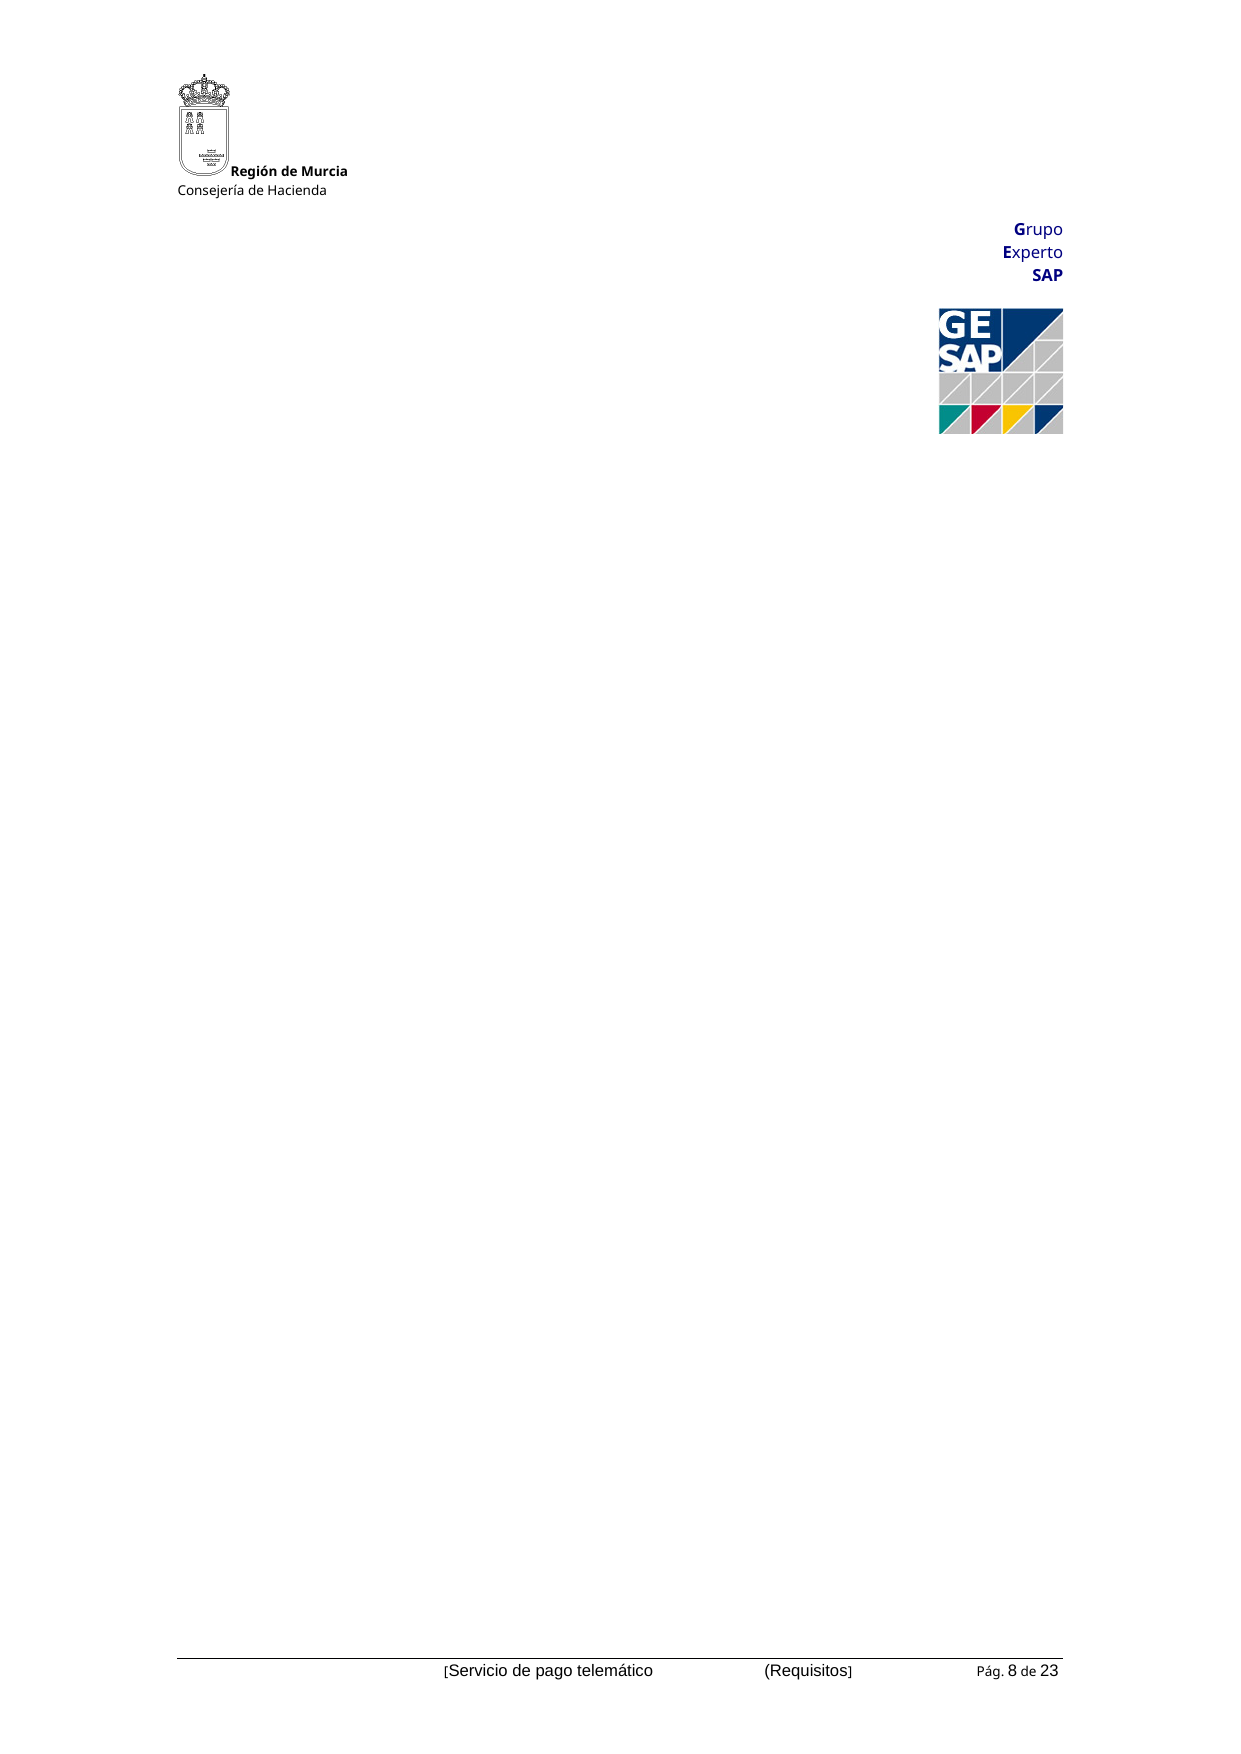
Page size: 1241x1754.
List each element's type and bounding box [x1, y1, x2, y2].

picture [938, 308, 1064, 434]
picture [177, 73, 231, 177]
